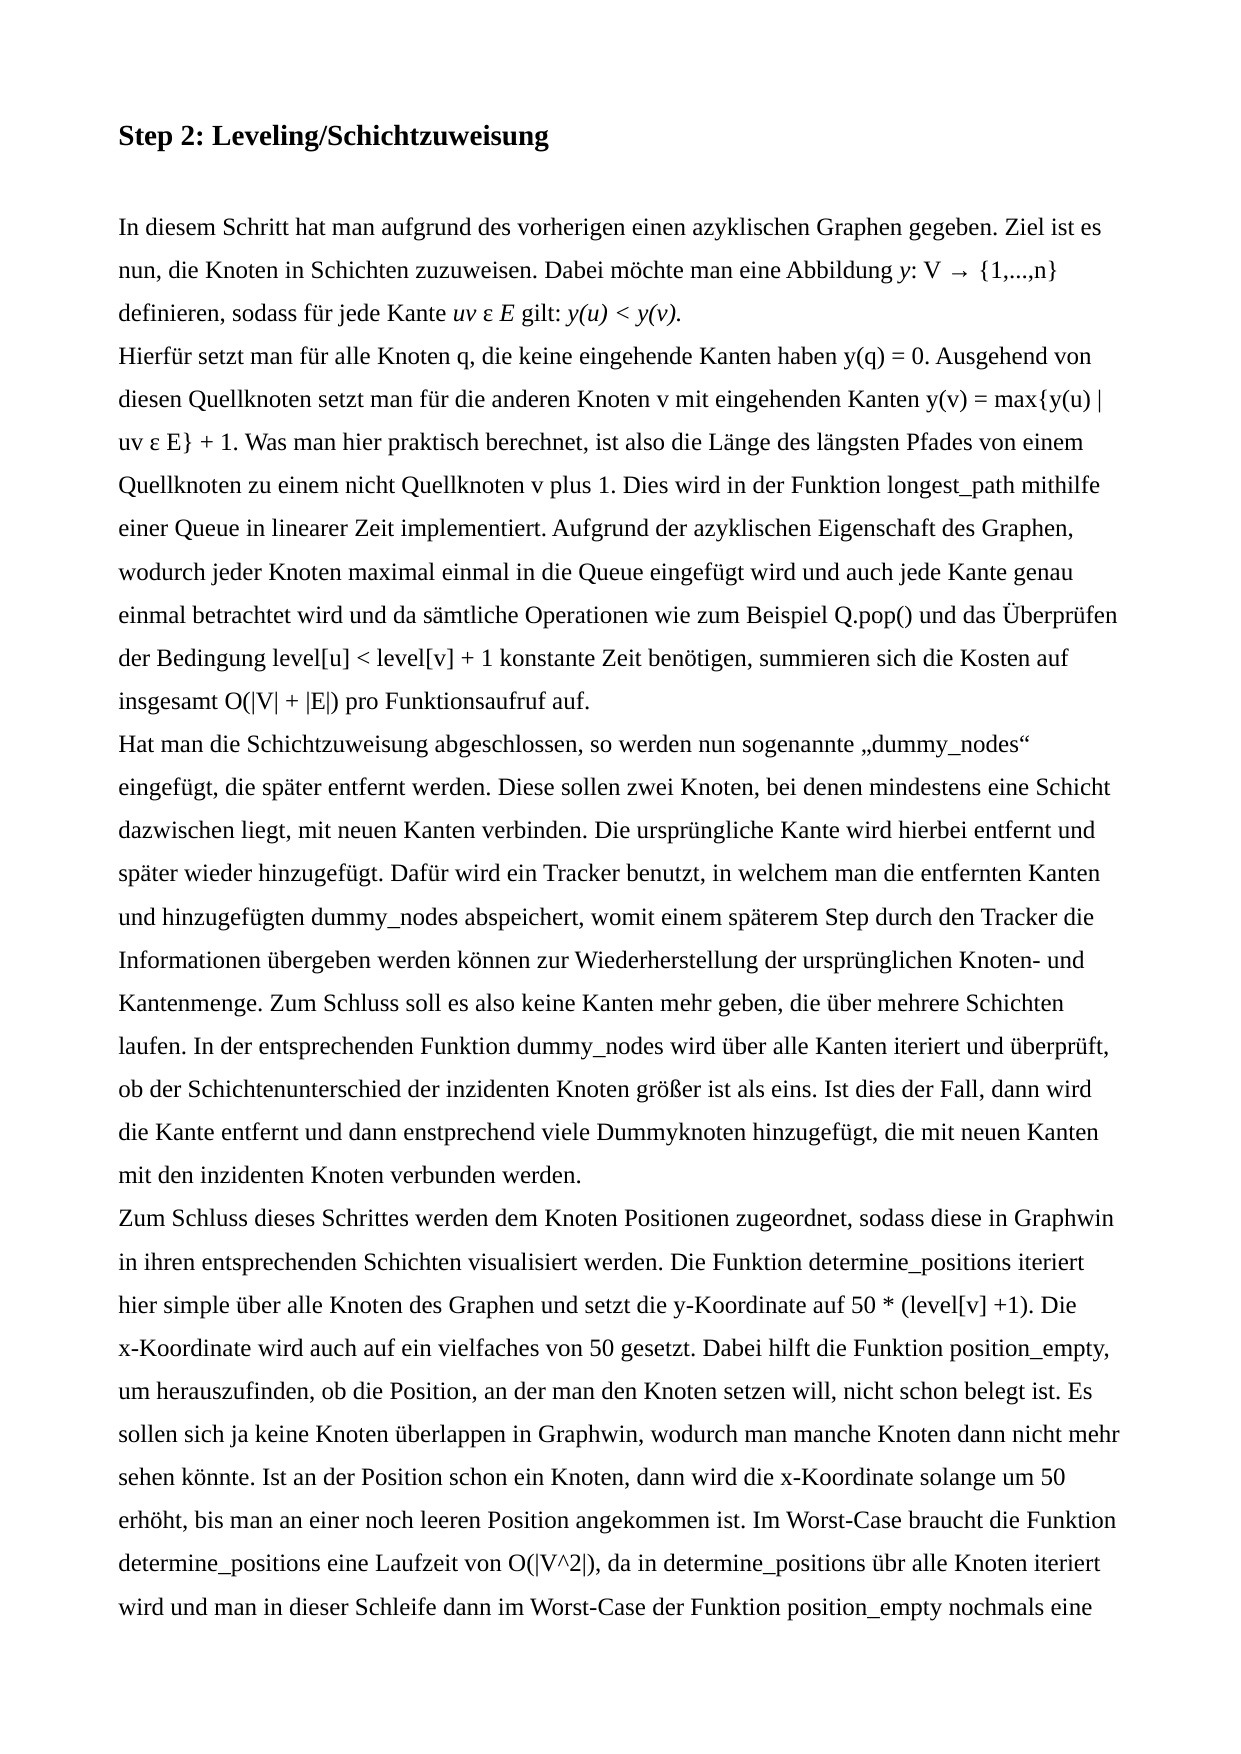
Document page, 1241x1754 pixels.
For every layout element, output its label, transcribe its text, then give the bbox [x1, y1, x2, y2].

text x-Koordinate wird auch auf ein vielfaches von 50 gesetzt. Dabei hilft die Funktion position_empty, um herauszufinden, ob die Position, an der man den Knoten setzen will, nicht schon belegt ist. Es sollen sich ja keine Knoten überlappen in Graphwin, wodurch man manche Knoten dann nicht mehr sehen könnte. Ist an der Position schon ein Knoten, dann wird die x-Koordinate solange um 50 erhöht, bis man an einer noch leeren Position angekommen ist. Im Worst-Case braucht die Funktion determine_positions eine Laufzeit von O(|V^2|), da in determine_positions übr alle Knoten iteriert wird und man in dieser Schleife dann im Worst-Case der Funktion position_empty nochmals eine [118, 1333, 1122, 1620]
text Zum Schluss dieses Schrittes werden dem Knoten Positionen zugeordnet, sodass diese in Graphwin in ihren entsprechenden Schichten visualisiert werden. Die Funktion determine_positions iteriert hier simple über alle Knoten des Graphen und setzt die y-Koordinate auf 50 * (level[v] +1). Die [118, 1203, 1122, 1318]
text Hat man die Schichtzuweisung abgeschlossen, so werden nun sogenannte „dummy_nodes“ eingefügt, die später entfernt werden. Diese sollen zwei Knoten, bei denen mindestens eine Schicht dazwischen liegt, mit neuen Kanten verbinden. Die ursprüngliche Kante wird hierbei entfernt und später wieder hinzugefügt. Dafür wird ein Tracker benutzt, in welchem man die entfernten Kanten und hinzugefügten dummy_nodes abspeichert, womit einem späterem Step durch den Tracker die Informationen übergeben werden können zur Wiederherstellung der ursprünglichen Knoten- und Kantenmenge. Zum Schluss soll es also keine Kanten mehr geben, die über mehrere Schichten laufen. In der entsprechenden Funktion dummy_nodes wird über alle Kanten iteriert und überprüft, ob der Schichtenunterschied der inzidenten Knoten größer ist als eins. Ist dies der Fall, dann wird die Kante entfernt und dann enstprechend viele Dummyknoten hinzugefügt, die mit neuen Kanten mit den inzidenten Knoten verbunden werden. [118, 729, 1122, 1189]
text Hierfür setzt man für alle Knoten q, die keine eingehende Kanten haben y(q) = 0. Ausgehend von diesen Quellknoten setzt man für die anderen Knoten v mit eingehenden Kanten y(v) = max{y(u) | uv ε E} + 1. Was man hier praktisch berechnet, ist also die Länge des längsten Pfades von einem Quellknoten zu einem nicht Quellknoten v plus 1. Dies wird in der Funktion longest_path mithilfe einer Queue in linearer Zeit implementiert. Aufgrund der azyklischen Eigenschaft des Graphen, wodurch jeder Knoten maximal einmal in die Queue eingefügt wird und auch jede Kante genau einmal betrachtet wird und da sämtliche Operationen wie zum Beispiel Q.pop() und das Überprüfen der Bedingung level[u] < level[v] + 1 konstante Zeit benötigen, summieren sich die Kosten auf insgesamt O(|V| + |E|) pro Funktionsaufruf auf. [118, 341, 1122, 715]
text Step 2: Leveling/Schichtzuweisung [118, 118, 1122, 152]
text In diesem Schritt hat man aufgrund des vorherigen einen azyklischen Graphen gegeben. Ziel ist es nun, die Knoten in Schichten zuzuweisen. Dabei möchte man eine Abbildung y: V → {1,...,n} definieren, sodass für jede Kante uv ε E gilt: y(u) < y(v). [118, 212, 1122, 327]
